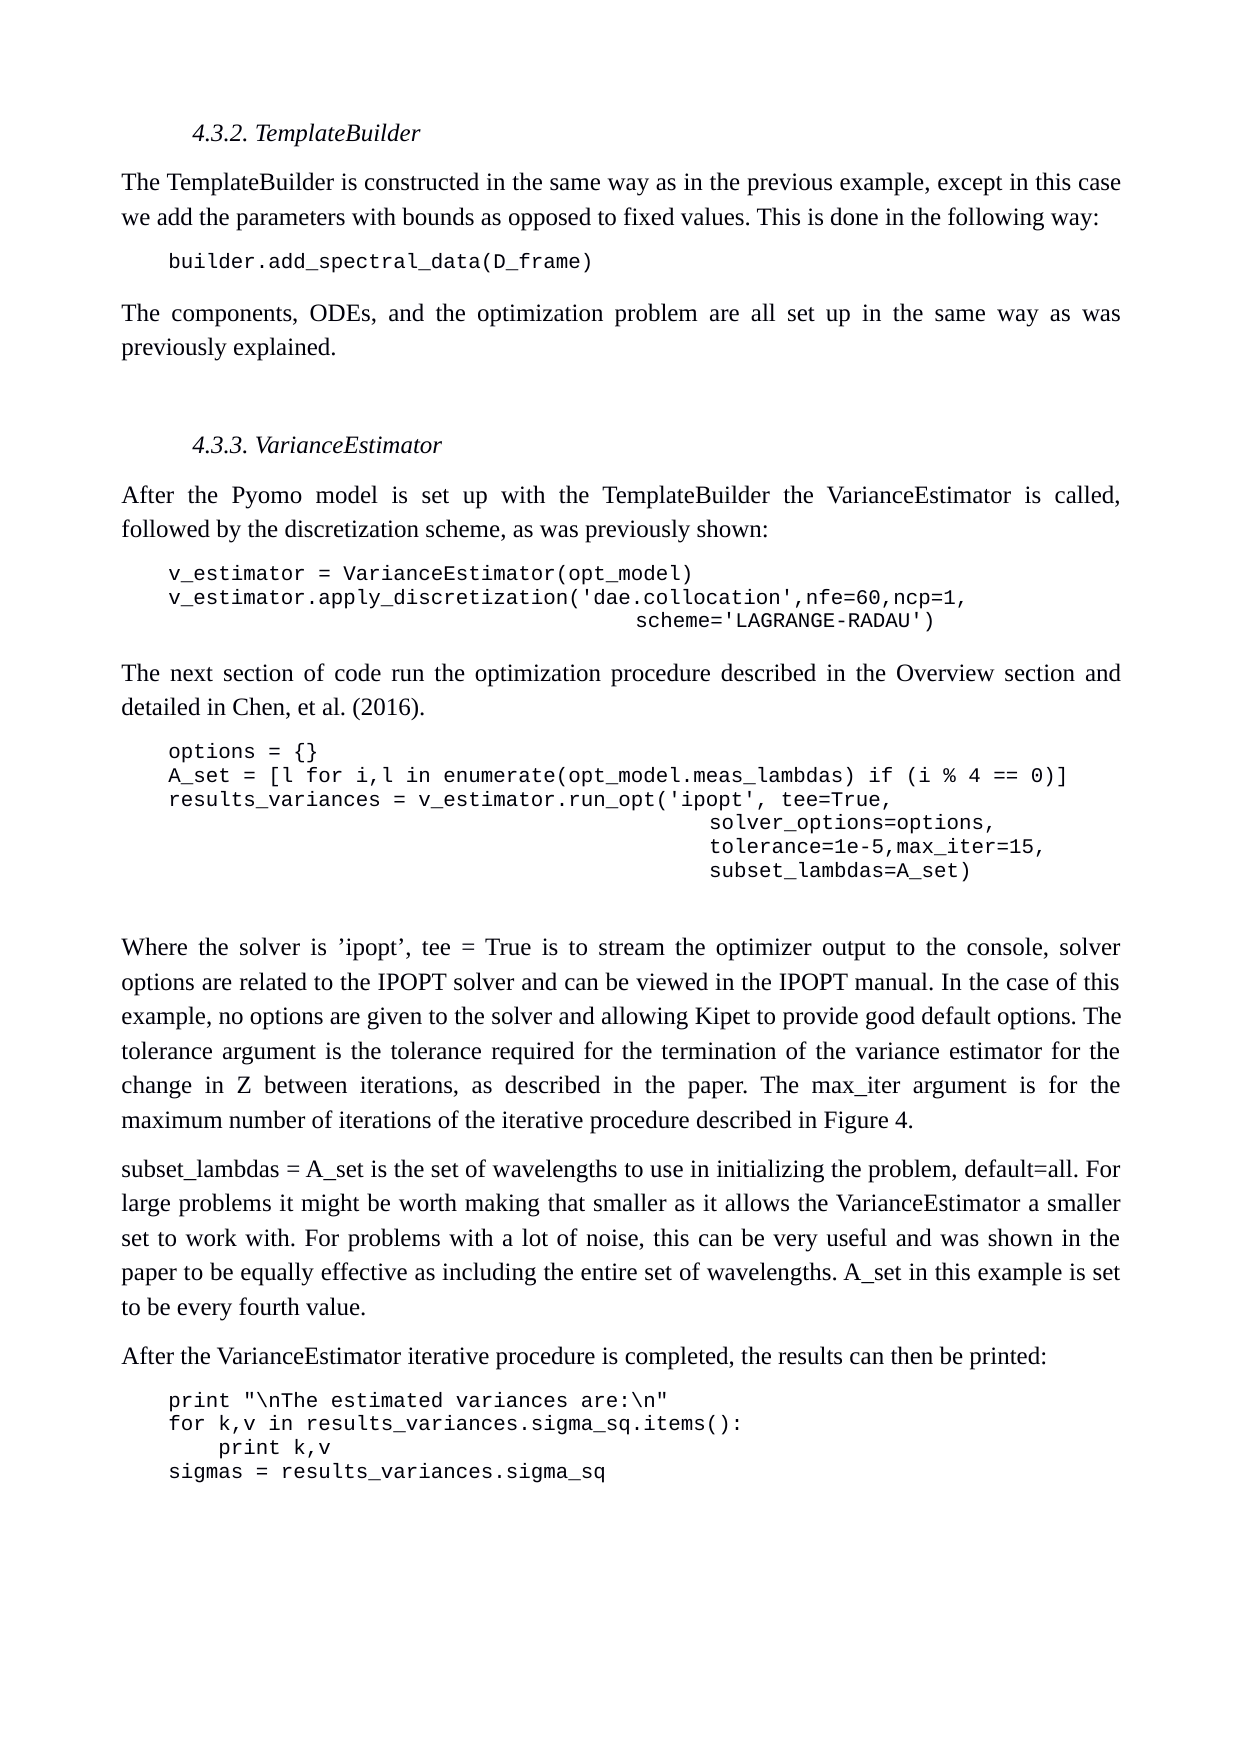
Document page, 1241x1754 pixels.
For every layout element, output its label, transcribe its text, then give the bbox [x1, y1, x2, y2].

text Where the solver is ’ipopt’, tee = True is to stream the optimizer output to the console, solver options are related to the IPOPT solver and can be viewed in the IPOPT manual. In the case of this example, no options are given to the solver and allowing Kipet to provide good default options. The tolerance argument is the tolerance required for the termination of the variance estimator for the change in Z between iterations, as described in the paper. The max_iter argument is for the maximum number of iterations of the iterative procedure described in Figure 4. [121, 932, 1122, 1133]
text builder.add_spectral_data(D_frame) [118, 251, 1116, 274]
text The next section of code run the optimization procedure described in the Overview section and detailed in Chen, et al. (2016). [121, 658, 1122, 721]
text After the Pyomo model is set up with the TemplateBuilder the VarianceEstimator is called, followed by the discretization scheme, as was previously shown: [121, 480, 1122, 543]
text A_set = [l for i,l in enumerate(opt_model.meas_lambdas) if (i % 4 == 0)] [118, 765, 1116, 789]
text subset_lambdas = A_set is the set of wavelengths to use in initializing the problem, default=all. For large problems it might be worth making that smaller as it allows the VarianceEstimator a smaller set to work with. For problems with a lot of noise, this can be very useful and was shown in the paper to be equally effective as including the entire set of wavelengths. A_set in this example is set to be every fourth value. [121, 1154, 1122, 1320]
text v_estimator = VarianceEstimator(opt_model) [118, 563, 1116, 587]
text for k,v in results_variances.sigma_sq.items(): [118, 1413, 1116, 1437]
text options = {} [118, 741, 1116, 765]
text print "\nThe estimated variances are:\n" [118, 1390, 1116, 1413]
text v_estimator.apply_discretization('dae.collocation',nfe=60,ncp=1, [118, 587, 1116, 611]
text print k,v [118, 1437, 1116, 1461]
text scheme='LAGRANGE-RADAU') [118, 611, 1116, 634]
text The TemplateBuilder is constructed in the same way as in the previous example, except in this case we add the parameters with bounds as opposed to fixed values. This is done in the following way: [121, 167, 1122, 230]
text tolerance=1e-5,max_iter=15, subset_lambdas=A_set) [118, 836, 1116, 883]
text results_variances = v_estimator.run_opt('ipopt', tee=True, solver_options=options, [118, 789, 1116, 836]
text sigmas = results_variances.sigma_sq [118, 1461, 1116, 1484]
text After the VarianceEstimator iterative procedure is completed, the results can then be printed: [121, 1341, 1122, 1369]
text 4.3.2. TemplateBuilder [121, 118, 1122, 147]
text The components, ODEs, and the optimization problem are all set up in the same way as was previously explained. [121, 298, 1122, 361]
text 4.3.3. VarianceEstimator [121, 431, 1122, 459]
